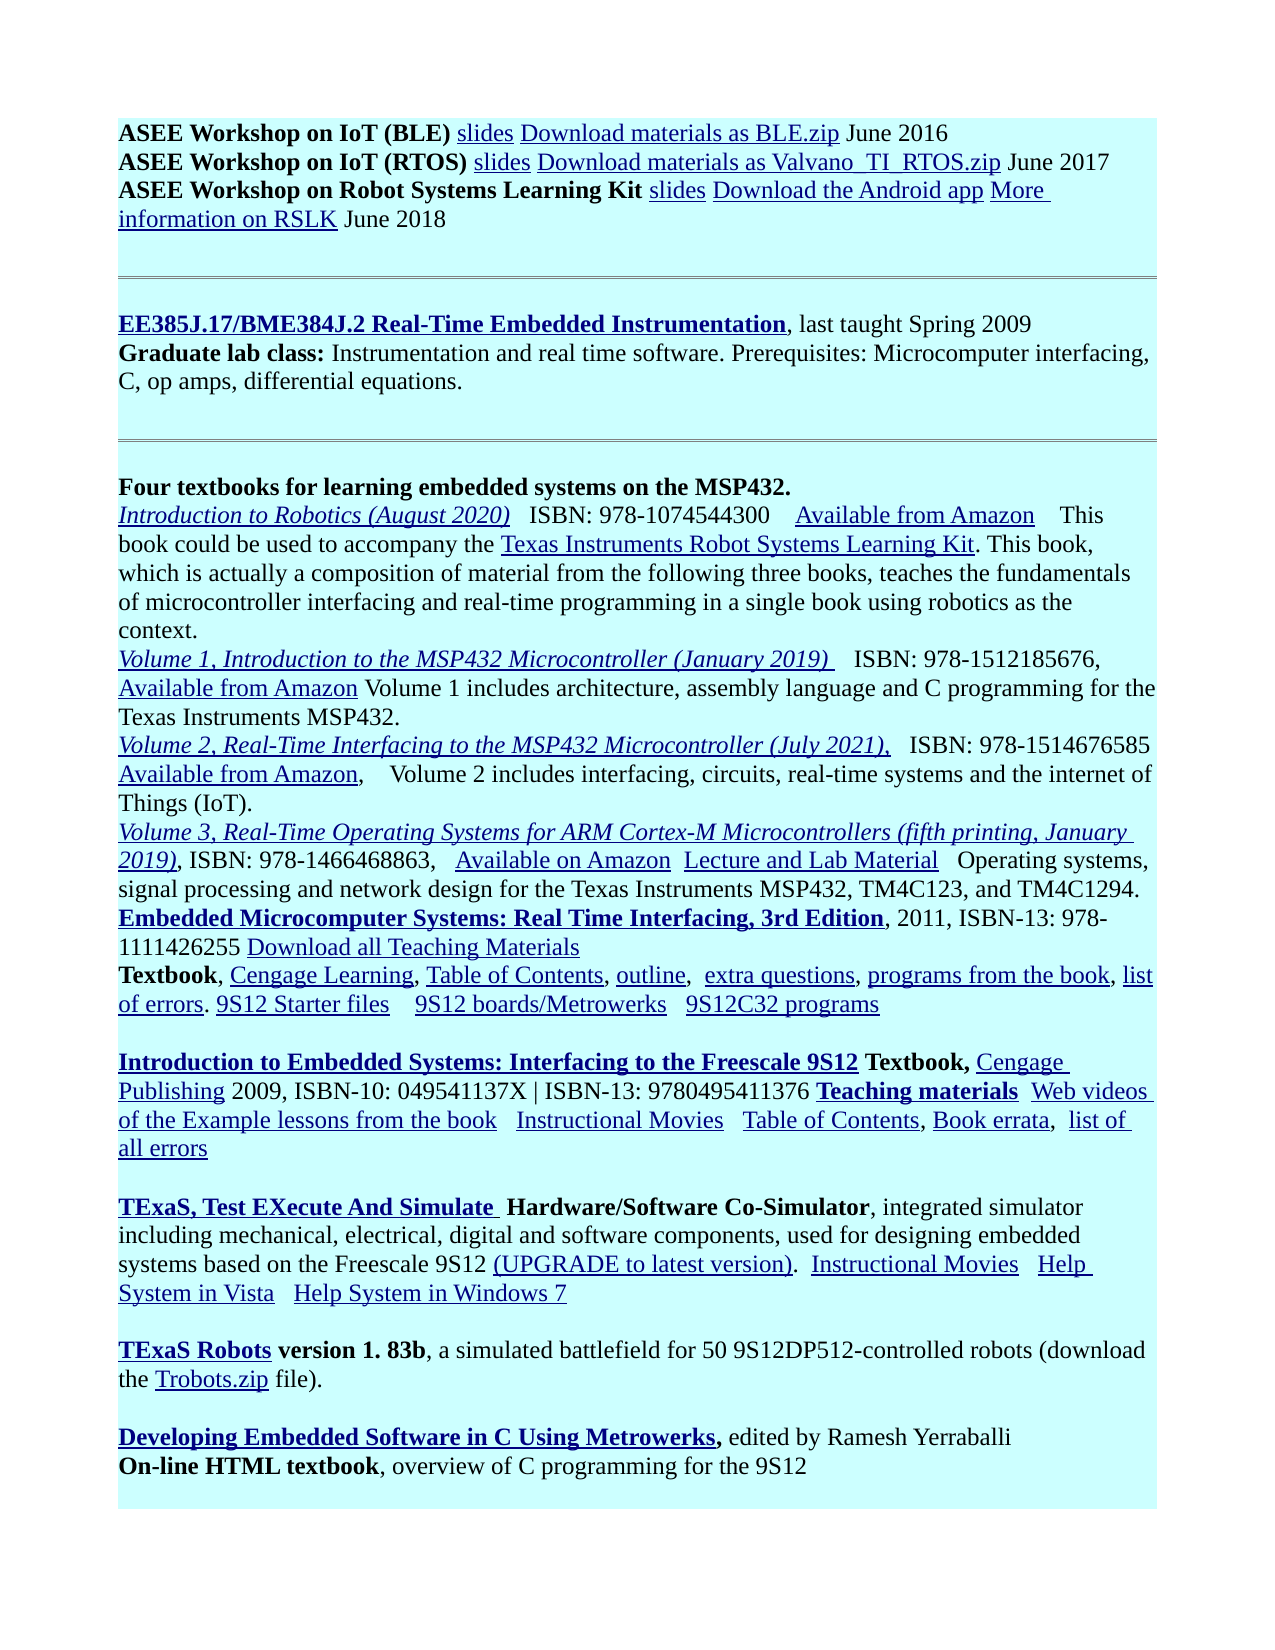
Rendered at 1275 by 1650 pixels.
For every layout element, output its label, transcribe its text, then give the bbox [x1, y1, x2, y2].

table_cell ASEE Workshop on IoT (BLE) slides Download materials as BLE.zip June 2016 ASEE Workshop on IoT (RTOS) slides Download materials as Valvano_TI_RTOS.zip June 2017 ASEE Workshop on Robot Systems Learning Kit slides Download the Android app More information on RSLK June 2018 [118, 118, 1157, 276]
table_cell EE385J.17/BME384J.2 Real-Time Embedded Instrumentation, last taught Spring 2009 Graduate lab class: Instrumentation and real time software. Prerequisites: Microcomputer interfacing, C, op amps, differential equations. [118, 279, 1157, 439]
table_cell Four textbooks for learning embedded systems on the MSP432. Introduction to Robotics (August 2020) ISBN: 978-1074544300 Available from Amazon This book could be used to accompany the Texas Instruments Robot Systems Learning Kit. This book, which is actually a composition of material from the following three books, teaches the fundamentals of microcontroller interfacing and real-time programming in a single book using robotics as the context. Volume 1, Introduction to the MSP432 Microcontroller (January 2019) ISBN: 978-1512185676, Available from Amazon Volume 1 includes architecture, assembly language and C programming for the Texas Instruments MSP432. Volume 2, Real-Time Interfacing to the MSP432 Microcontroller (July 2021), ISBN: 978-1514676585 Available from Amazon, Volume 2 includes interfacing, circuits, real-time systems and the internet of Things (IoT). Volume 3, Real-Time Operating Systems for ARM Cortex-M Microcontrollers (fifth printing, January 2019), ISBN: 978-1466468863, Available on Amazon Lecture and Lab Material Operating systems, signal processing and network design for the Texas Instruments MSP432, TM4C123, and TM4C1294. Embedded Microcomputer Systems: Real Time Interfacing, 3rd Edition, 2011, ISBN-13: 978-1111426255 Download all Teaching Materials Textbook, Cengage Learning, Table of Contents, outline, extra questions, programs from the book, list of errors. 9S12 Starter files 9S12 boards/Metrowerks 9S12C32 programs Introduction to Embedded Systems: Interfacing to the Freescale 9S12 Textbook, Cengage Publishing 2009, ISBN-10: 049541137X | ISBN-13: 9780495411376 Teaching materials Web videos of the Example lessons from the book Instructional Movies Table of Contents, Book errata, list of all errors TExaS, Test EXecute And Simulate Hardware/Software Co-Simulator, integrated simulator including mechanical, electrical, digital and software components, used for designing embedded systems based on the Freescale 9S12 (UPGRADE to latest version). Instructional Movies Help System in Vista Help System in Windows 7 TExaS Robots version 1. 83b, a simulated battlefield for 50 9S12DP512-controlled robots (download the Trobots.zip file). Developing Embedded Software in C Using Metrowerks, edited by Ramesh Yerraballi On-line HTML textbook, overview of C programming for the 9S12 [118, 442, 1157, 1509]
